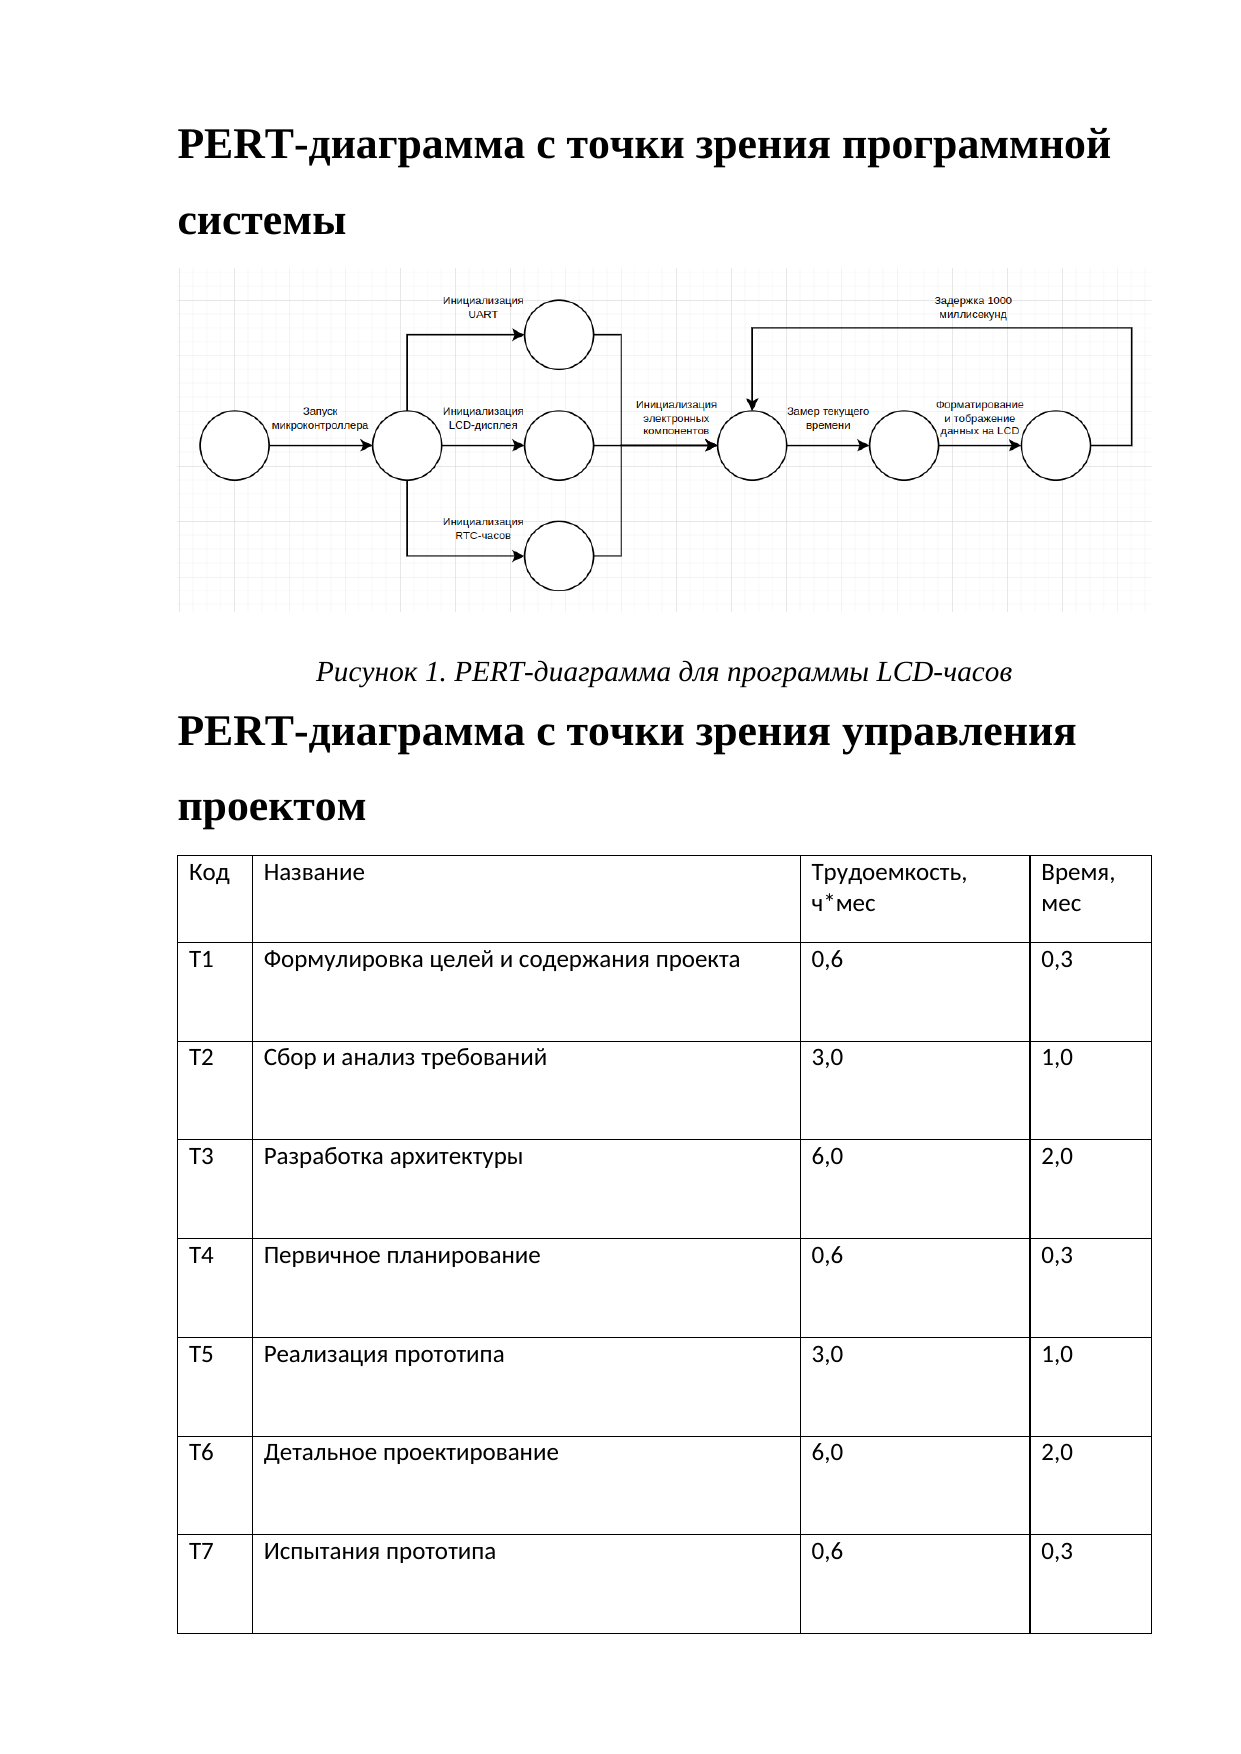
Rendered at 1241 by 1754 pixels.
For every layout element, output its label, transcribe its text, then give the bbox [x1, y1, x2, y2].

table_cell T4 [178, 1239, 252, 1337]
table_cell Разработка архитектуры [253, 1140, 800, 1238]
table_cell 6,0 [801, 1140, 1029, 1238]
table_header Время, мес [1031, 856, 1151, 942]
table_cell Сбор и анализ требований [253, 1042, 800, 1139]
table_cell Реализация прототипа [253, 1338, 800, 1436]
table_cell 2,0 [1031, 1437, 1151, 1534]
table_cell Первичное планирование [253, 1239, 800, 1337]
table_cell 0,3 [1031, 1239, 1151, 1337]
table_cell T1 [178, 943, 252, 1041]
table_cell T7 [178, 1535, 252, 1633]
text PERT-диаграмма с точки зрения программной системы [177, 118, 1152, 244]
table_cell 3,0 [801, 1338, 1029, 1436]
table_cell 0,6 [801, 943, 1029, 1041]
table_header Трудоемкость, ч*мес [801, 856, 1029, 942]
table_cell 6,0 [801, 1437, 1029, 1534]
table_cell Испытания прототипа [253, 1535, 800, 1633]
picture [177, 268, 1152, 612]
table_cell 1,0 [1031, 1042, 1151, 1139]
table_cell 0,3 [1031, 943, 1151, 1041]
table_header Код [178, 856, 252, 942]
table_cell T5 [178, 1338, 252, 1436]
table_cell T3 [178, 1140, 252, 1238]
table_cell 1,0 [1031, 1338, 1151, 1436]
table_cell 2,0 [1031, 1140, 1151, 1238]
table_cell Формулировка целей и содержания проекта [253, 943, 800, 1041]
text PERT-диаграмма с точки зрения управления проектом [177, 704, 1152, 830]
table_cell 3,0 [801, 1042, 1029, 1139]
table_cell Детальное проектирование [253, 1437, 800, 1534]
table_header Название [253, 856, 800, 942]
table_cell 0,6 [801, 1239, 1029, 1337]
text Рисунок 1. PERT-диаграмма для программы LCD-часов [177, 612, 1152, 687]
table_cell T6 [178, 1437, 252, 1534]
table_cell 0,6 [801, 1535, 1029, 1633]
table_cell 0,3 [1031, 1535, 1151, 1633]
table_cell T2 [178, 1042, 252, 1139]
